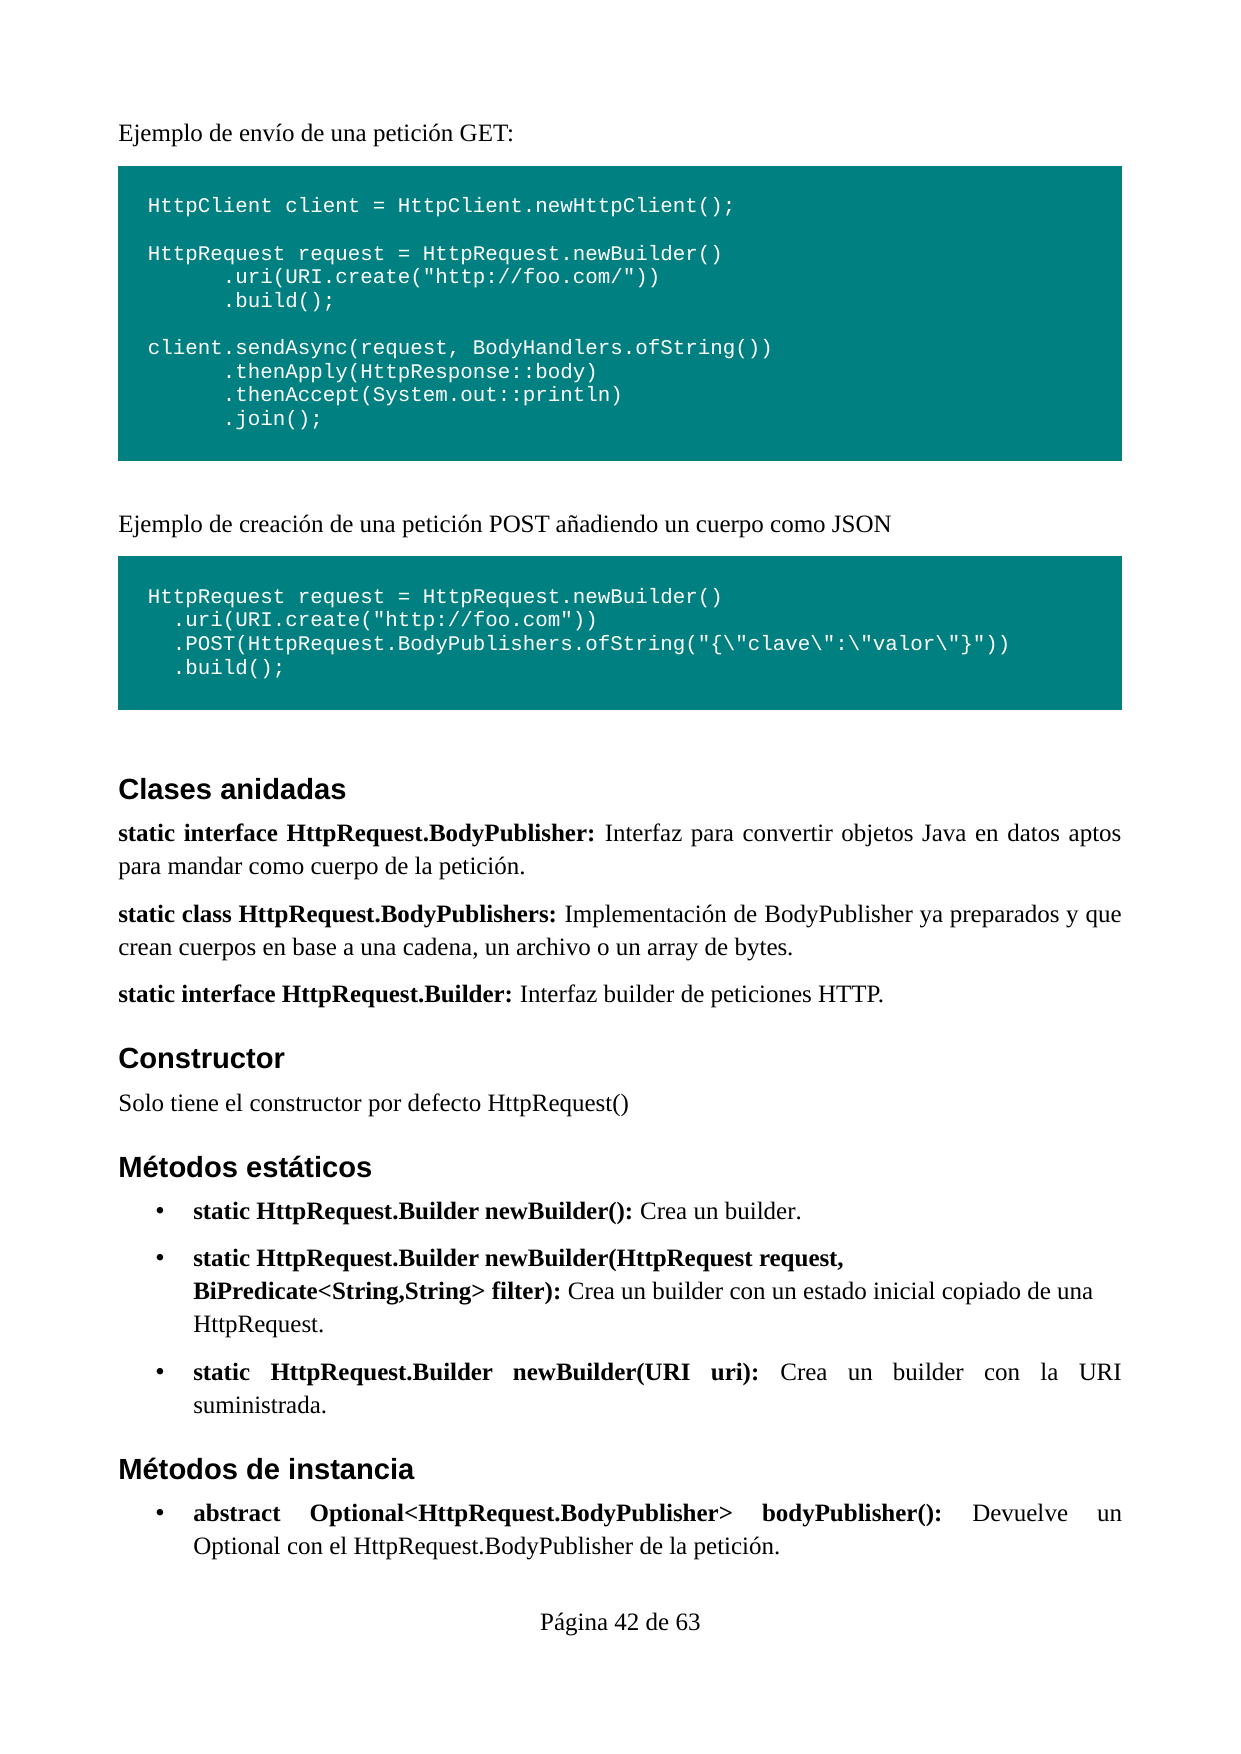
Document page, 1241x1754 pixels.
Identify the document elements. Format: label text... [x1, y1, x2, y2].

text HttpRequest request = HttpRequest.newBuilder() [118, 556, 1122, 609]
list static HttpRequest.Builder newBuilder(HttpRequest request, BiPredicate<String,String> filter): Crea un builder con un estado inicial copiado de una HttpRequest. [156, 1243, 1122, 1338]
text static interface HttpRequest.Builder: Interfaz builder de peticiones HTTP. [118, 979, 1122, 1008]
subtitle Constructor [118, 1042, 1122, 1075]
text static class HttpRequest.BodyPublishers: Implementación de BodyPublisher ya preparados y que crean cuerpos en base a una cadena, un archivo o un array de bytes. [118, 899, 1122, 961]
text HttpRequest request = HttpRequest.newBuilder() [118, 242, 1122, 266]
text .thenApply(HttpResponse::body) [118, 361, 1122, 384]
subtitle Métodos estáticos [118, 1150, 1122, 1183]
text .build(); [118, 657, 1122, 710]
text .thenAccept(System.out::println) [118, 384, 1122, 408]
list static HttpRequest.Builder newBuilder(URI uri): Crea un builder con la URI suministrada. [156, 1357, 1122, 1419]
text .POST(HttpRequest.BodyPublishers.ofString("{\"clave\":\"valor\"}")) [118, 633, 1122, 657]
subtitle Clases anidadas [118, 772, 1122, 806]
text .uri(URI.create("http://foo.com")) [118, 609, 1122, 633]
subtitle Métodos de instancia [118, 1452, 1122, 1486]
text client.sendAsync(request, BodyHandlers.ofString()) [118, 337, 1122, 361]
text .uri(URI.create("http://foo.com/")) [118, 266, 1122, 290]
text Ejemplo de creación de una petición POST añadiendo un cuerpo como JSON [118, 509, 1122, 537]
text Solo tiene el constructor por defecto HttpRequest() [118, 1088, 1122, 1116]
text .build(); [118, 290, 1122, 313]
text static interface HttpRequest.BodyPublisher: Interfaz para convertir objetos Java en datos aptos para mandar como cuerpo de la petición. [118, 818, 1122, 880]
list abstract Optional<HttpRequest.BodyPublisher> bodyPublisher(): Devuelve un Optional con el HttpRequest.BodyPublisher de la petición. [156, 1498, 1122, 1560]
text HttpClient client = HttpClient.newHttpClient(); [118, 166, 1122, 219]
text .join(); [118, 408, 1122, 461]
text Ejemplo de envío de una petición GET: [118, 118, 1122, 147]
list static HttpRequest.Builder newBuilder(): Crea un builder. [156, 1196, 1122, 1224]
